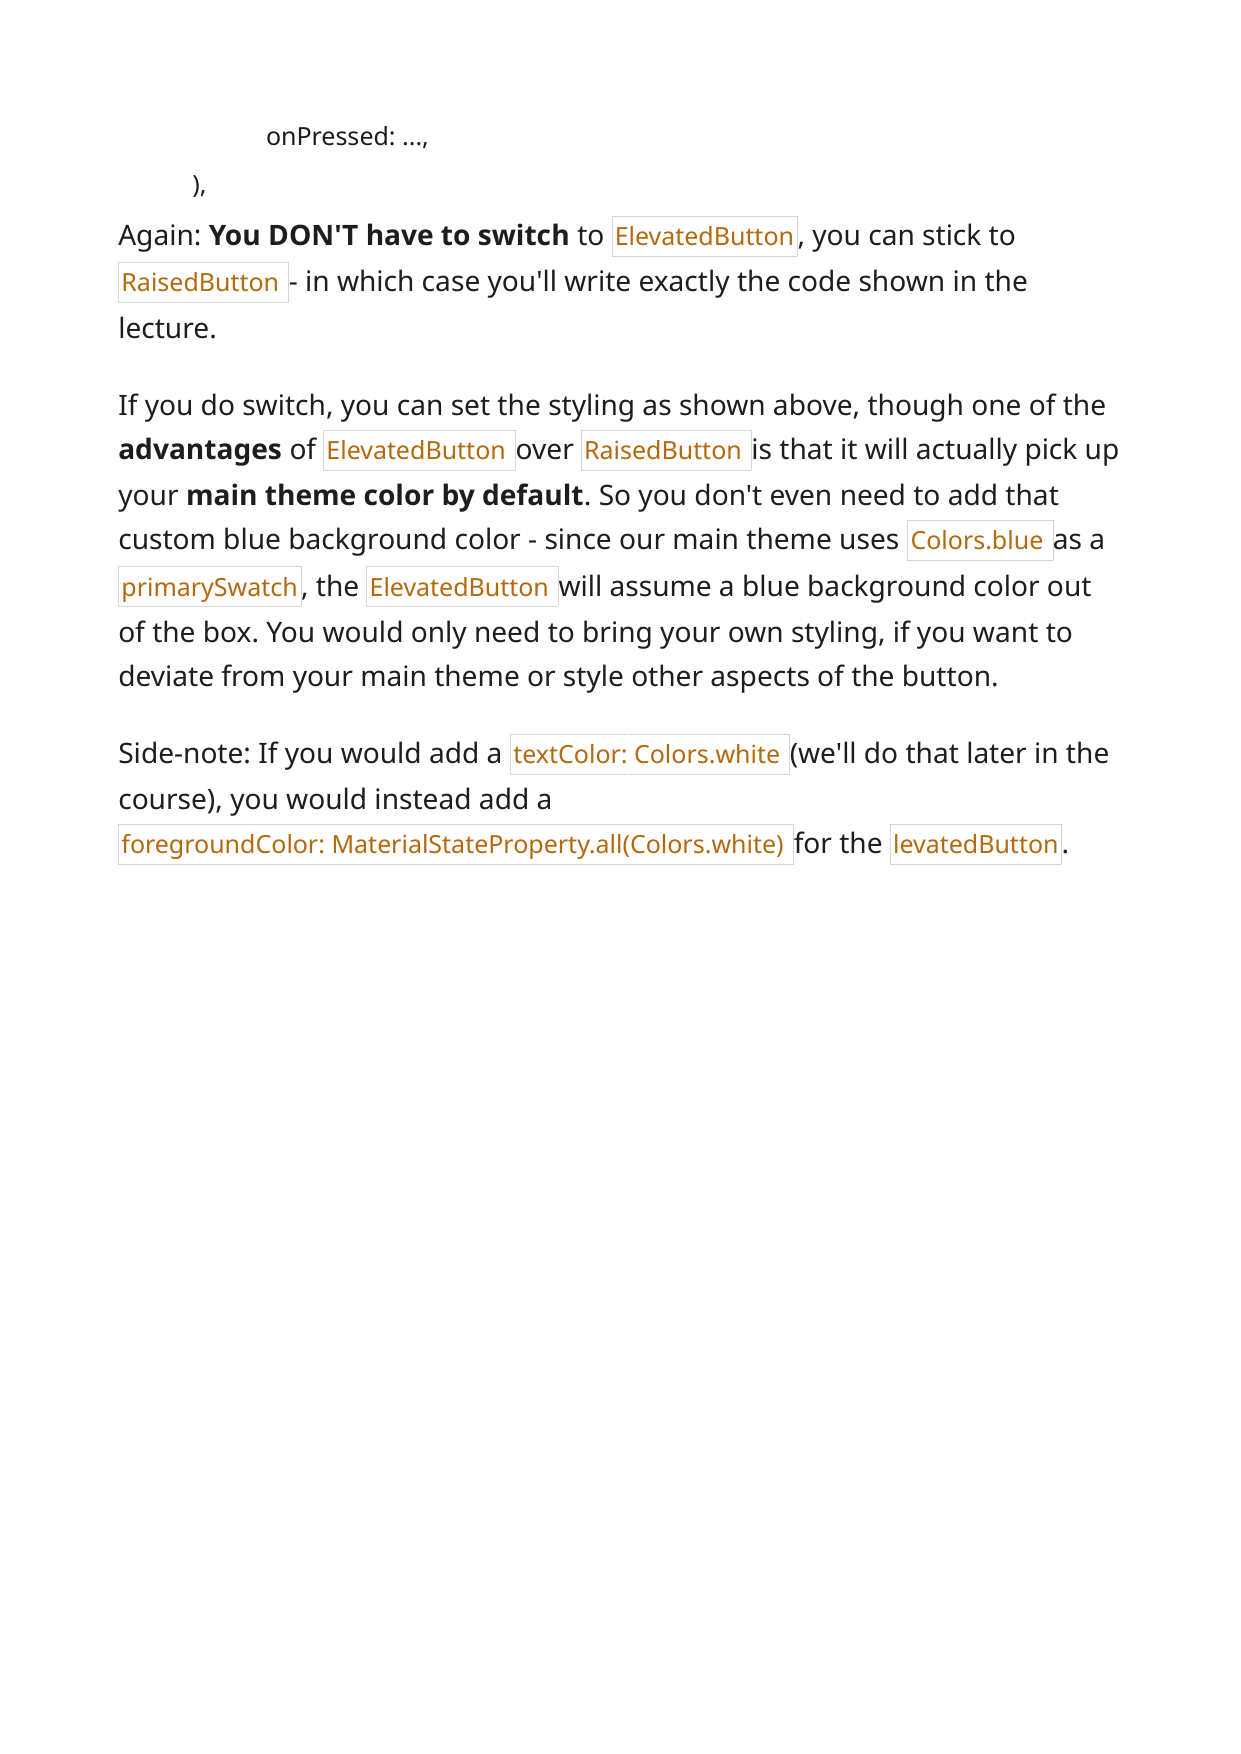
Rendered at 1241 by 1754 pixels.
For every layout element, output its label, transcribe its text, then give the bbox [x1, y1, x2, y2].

text ), [118, 167, 1122, 201]
text Side-note: If you would add a textColor: Colors.white (we'll do that later in the course), you would instead add a [118, 733, 1122, 818]
text Again: You DON'T have to switch to ElevatedButton, you can stick to RaisedButton - in which case you'll write exactly the code shown in the lecture. [118, 215, 1122, 346]
text foregroundColor: MaterialStateProperty.all(Colors.white) [119, 825, 793, 864]
text for the levatedButton [794, 823, 1061, 864]
text If you do switch, you can set the styling as shown above, though one of the advantages of ElevatedButton over RaisedButton is that it will actually pick up your main theme color by default. So you don't even need to add that custom blue background color - since our main theme uses Colors.blue as a primarySwatch, the ElevatedButton will assume a blue background color out of the box. You would only need to bring your own styling, if you want to deviate from your main theme or style other aspects of the button. [118, 385, 1122, 694]
text onPressed: ..., [118, 118, 1122, 152]
text . [1062, 823, 1122, 864]
